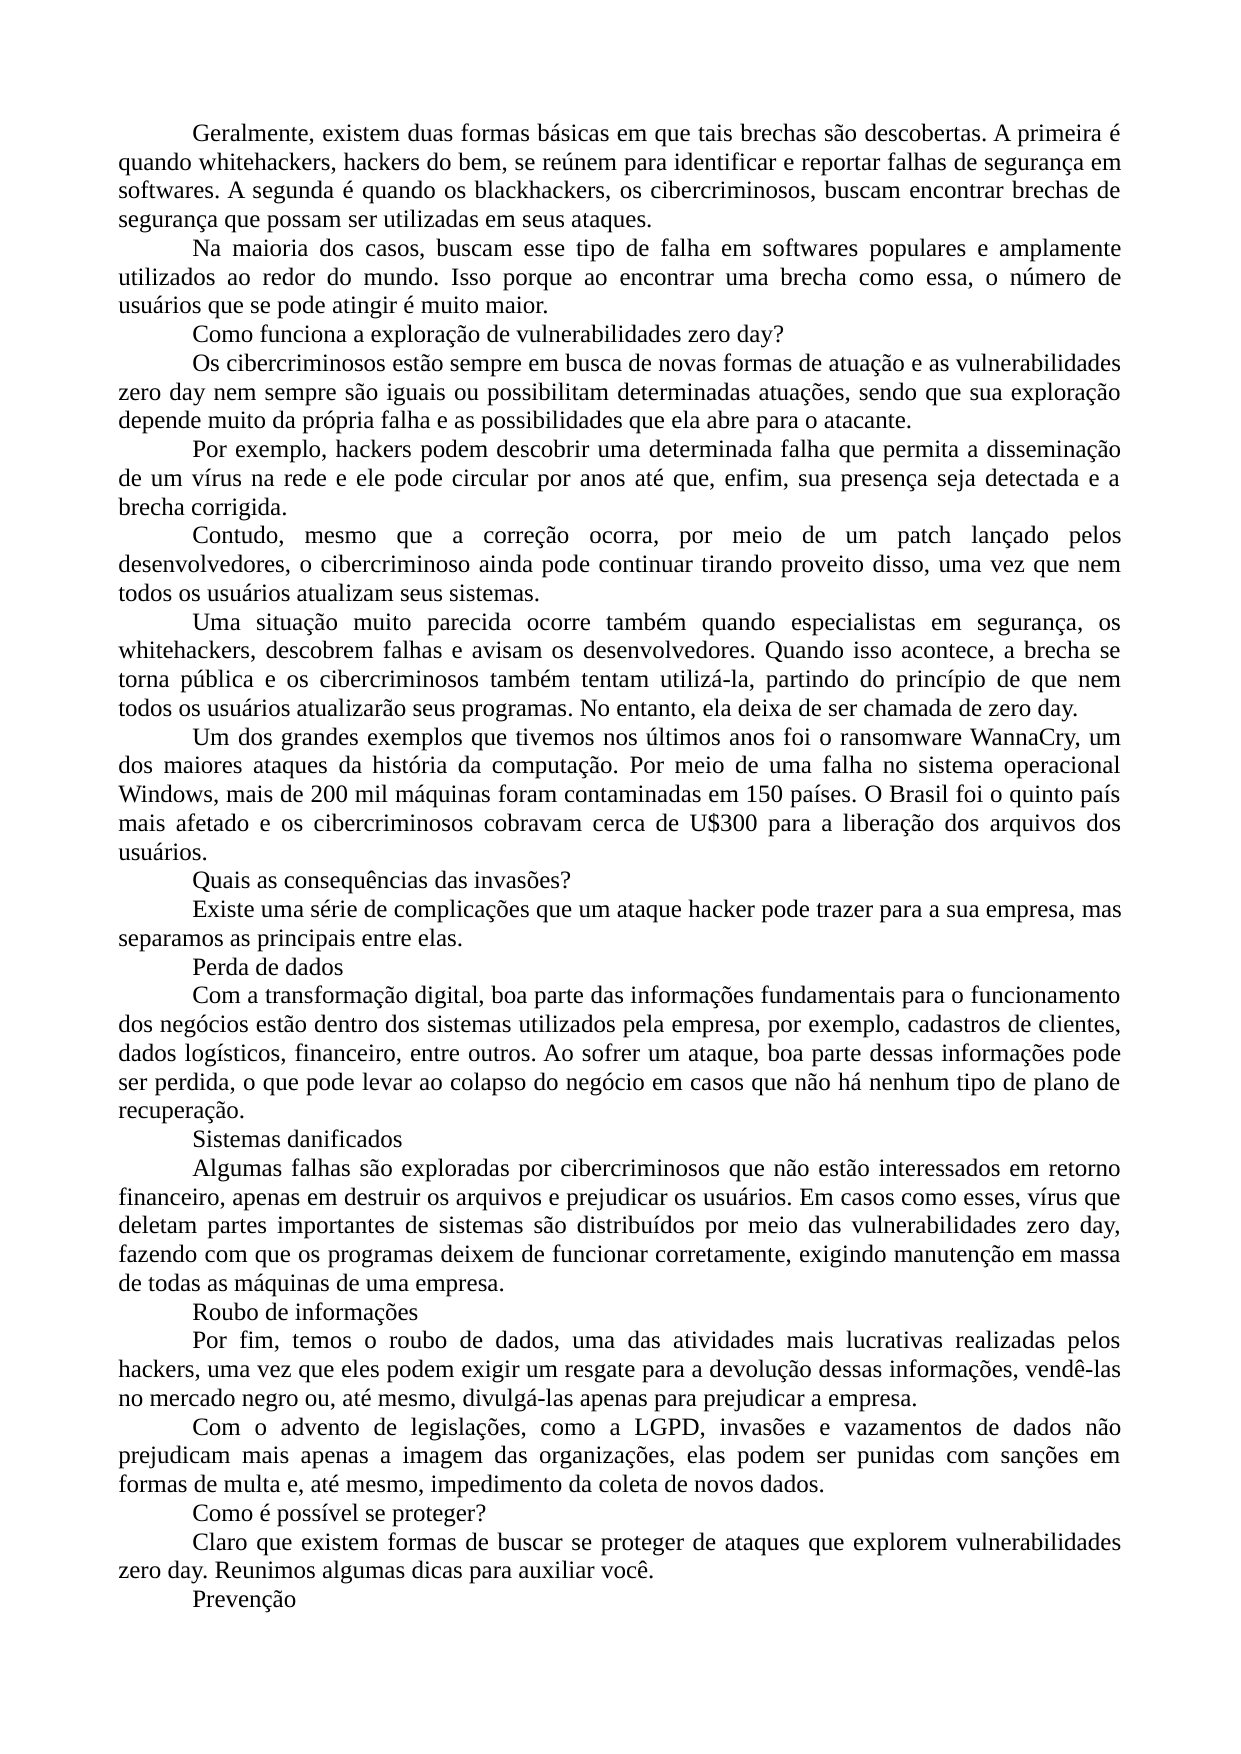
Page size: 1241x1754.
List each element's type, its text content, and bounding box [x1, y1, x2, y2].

text Sistemas danificados [118, 1124, 1122, 1153]
text Existe uma série de complicações que um ataque hacker pode trazer para a sua empresa, mas separamos as principais entre elas. [118, 894, 1122, 952]
text Na maioria dos casos, buscam esse tipo de falha em softwares populares e amplamente utilizados ao redor do mundo. Isso porque ao encontrar uma brecha como essa, o número de usuários que se pode atingir é muito maior. [118, 233, 1122, 319]
text Por fim, temos o roubo de dados, uma das atividades mais lucrativas realizadas pelos hackers, uma vez que eles podem exigir um resgate para a devolução dessas informações, vendê-las no mercado negro ou, até mesmo, divulgá-las apenas para prejudicar a empresa. [118, 1326, 1122, 1412]
text Algumas falhas são exploradas por cibercriminosos que não estão interessados em retorno financeiro, apenas em destruir os arquivos e prejudicar os usuários. Em casos como esses, vírus que deletam partes importantes de sistemas são distribuídos por meio das vulnerabilidades zero day, fazendo com que os programas deixem de funcionar corretamente, exigindo manutenção em massa de todas as máquinas de uma empresa. [118, 1153, 1122, 1297]
text Como é possível se proteger? [118, 1498, 1122, 1527]
text Uma situação muito parecida ocorre também quando especialistas em segurança, os whitehackers, descobrem falhas e avisam os desenvolvedores. Quando isso acontece, a brecha se torna pública e os cibercriminosos também tentam utilizá-la, partindo do princípio de que nem todos os usuários atualizarão seus programas. No entanto, ela deixa de ser chamada de zero day. [118, 607, 1122, 722]
text Contudo, mesmo que a correção ocorra, por meio de um patch lançado pelos desenvolvedores, o cibercriminoso ainda pode continuar tirando proveito disso, uma vez que nem todos os usuários atualizam seus sistemas. [118, 521, 1122, 607]
text Claro que existem formas de buscar se proteger de ataques que explorem vulnerabilidades zero day. Reunimos algumas dicas para auxiliar você. [118, 1527, 1122, 1584]
text Um dos grandes exemplos que tivemos nos últimos anos foi o ransomware WannaCry, um dos maiores ataques da história da computação. Por meio de uma falha no sistema operacional Windows, mais de 200 mil máquinas foram contaminadas em 150 países. O Brasil foi o quinto país mais afetado e os cibercriminosos cobravam cerca de U$300 para a liberação dos arquivos dos usuários. [118, 722, 1122, 866]
text Roubo de informações [118, 1297, 1122, 1326]
text Os cibercriminosos estão sempre em busca de novas formas de atuação e as vulnerabilidades zero day nem sempre são iguais ou possibilitam determinadas atuações, sendo que sua exploração depende muito da própria falha e as possibilidades que ela abre para o atacante. [118, 348, 1122, 434]
text Quais as consequências das invasões? [118, 866, 1122, 894]
text Prevenção [118, 1584, 1122, 1613]
text Como funciona a exploração de vulnerabilidades zero day? [118, 319, 1122, 348]
text Com a transformação digital, boa parte das informações fundamentais para o funcionamento dos negócios estão dentro dos sistemas utilizados pela empresa, por exemplo, cadastros de clientes, dados logísticos, financeiro, entre outros. Ao sofrer um ataque, boa parte dessas informações pode ser perdida, o que pode levar ao colapso do negócio em casos que não há nenhum tipo de plano de recuperação. [118, 981, 1122, 1124]
text Por exemplo, hackers podem descobrir uma determinada falha que permita a disseminação de um vírus na rede e ele pode circular por anos até que, enfim, sua presença seja detectada e a brecha corrigida. [118, 434, 1122, 521]
text Geralmente, existem duas formas básicas em que tais brechas são descobertas. A primeira é quando whitehackers, hackers do bem, se reúnem para identificar e reportar falhas de segurança em softwares. A segunda é quando os blackhackers, os cibercriminosos, buscam encontrar brechas de segurança que possam ser utilizadas em seus ataques. [118, 118, 1122, 233]
text Com o advento de legislações, como a LGPD, invasões e vazamentos de dados não prejudicam mais apenas a imagem das organizações, elas podem ser punidas com sanções em formas de multa e, até mesmo, impedimento da coleta de novos dados. [118, 1412, 1122, 1498]
text Perda de dados [118, 952, 1122, 981]
